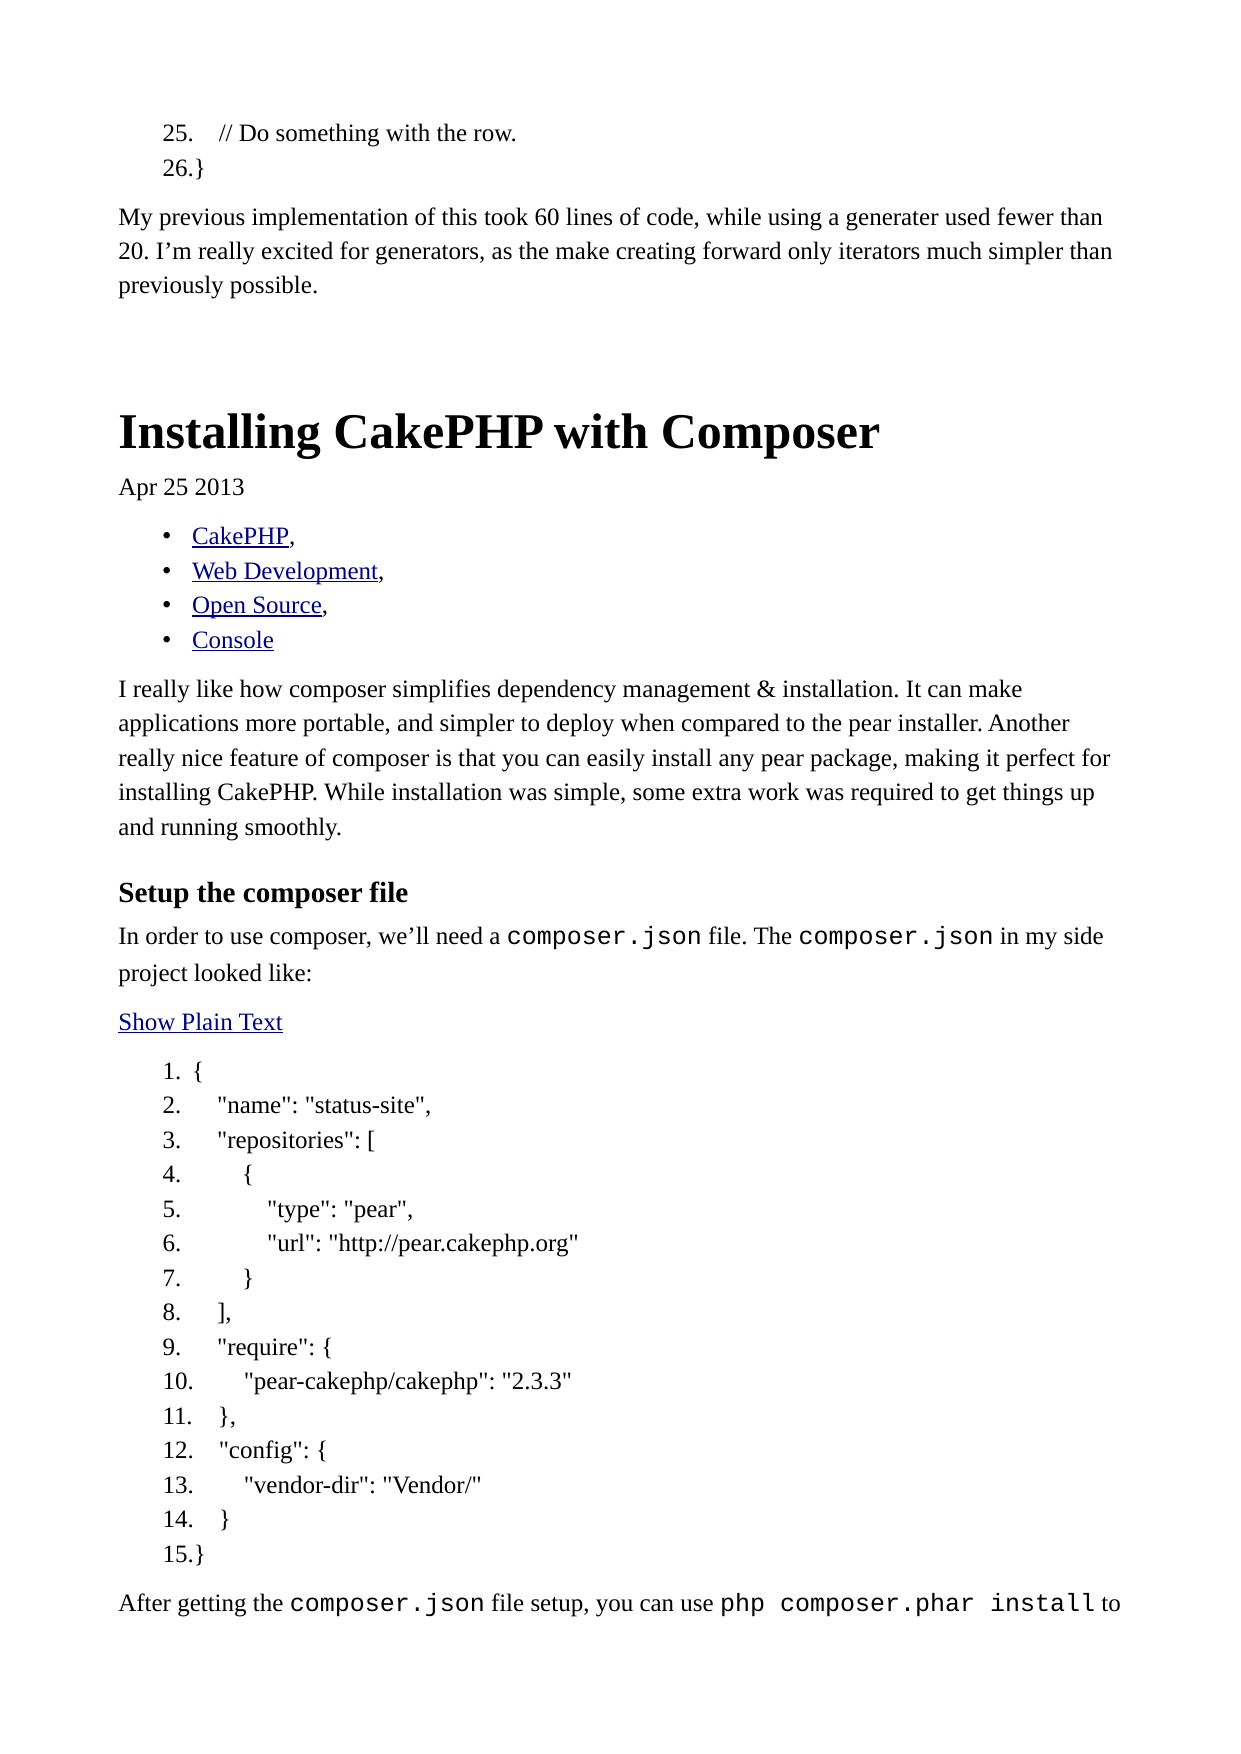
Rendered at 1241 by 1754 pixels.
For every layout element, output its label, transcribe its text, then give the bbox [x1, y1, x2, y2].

list "vendor-dir": "Vendor/" [162, 1470, 1122, 1498]
list // Do something with the row. [162, 118, 1122, 147]
subtitle Installing CakePHP with Composer [118, 402, 1122, 460]
list "require": { [162, 1332, 1122, 1361]
list }, [162, 1401, 1122, 1429]
text After getting the composer.json file setup, you can use php composer.phar install to [118, 1588, 1122, 1619]
list "config": { [162, 1435, 1122, 1464]
list } [162, 1539, 1122, 1567]
list Web Development, [162, 556, 1122, 584]
text In order to use composer, we’ll need a composer.json file. The composer.json in my side project looked like: [118, 921, 1122, 987]
text My previous implementation of this took 60 lines of code, while using a generater used fewer than 20. I’m really excited for generators, as the make creating forward only iterators much simpler than previously possible. [118, 202, 1122, 299]
list { [162, 1056, 1122, 1085]
list "type": "pear", [162, 1194, 1122, 1223]
list CakePHP, [162, 521, 1122, 550]
list "pear-cakephp/cakephp": "2.3.3" [162, 1366, 1122, 1395]
list } [162, 153, 1122, 181]
list ], [162, 1297, 1122, 1326]
text Show Plain Text [118, 1007, 1122, 1036]
list "name": "status-site", [162, 1091, 1122, 1119]
list Open Source, [162, 590, 1122, 619]
list "repositories": [ [162, 1125, 1122, 1154]
list Console [162, 625, 1122, 653]
list } [162, 1504, 1122, 1533]
text Apr 25 2013 [118, 472, 1122, 501]
list "url": "http://pear.cakephp.org" [162, 1228, 1122, 1257]
list } [162, 1263, 1122, 1292]
subtitle Setup the composer file [118, 875, 1122, 909]
list { [162, 1159, 1122, 1188]
text I really like how composer simplifies dependency management & installation. It can make applications more portable, and simpler to deploy when compared to the pear installer. Another really nice feature of composer is that you can easily install any pear package, making it perfect for installing CakePHP. While installation was simple, some extra work was required to get things up and running smoothly. [118, 674, 1122, 840]
